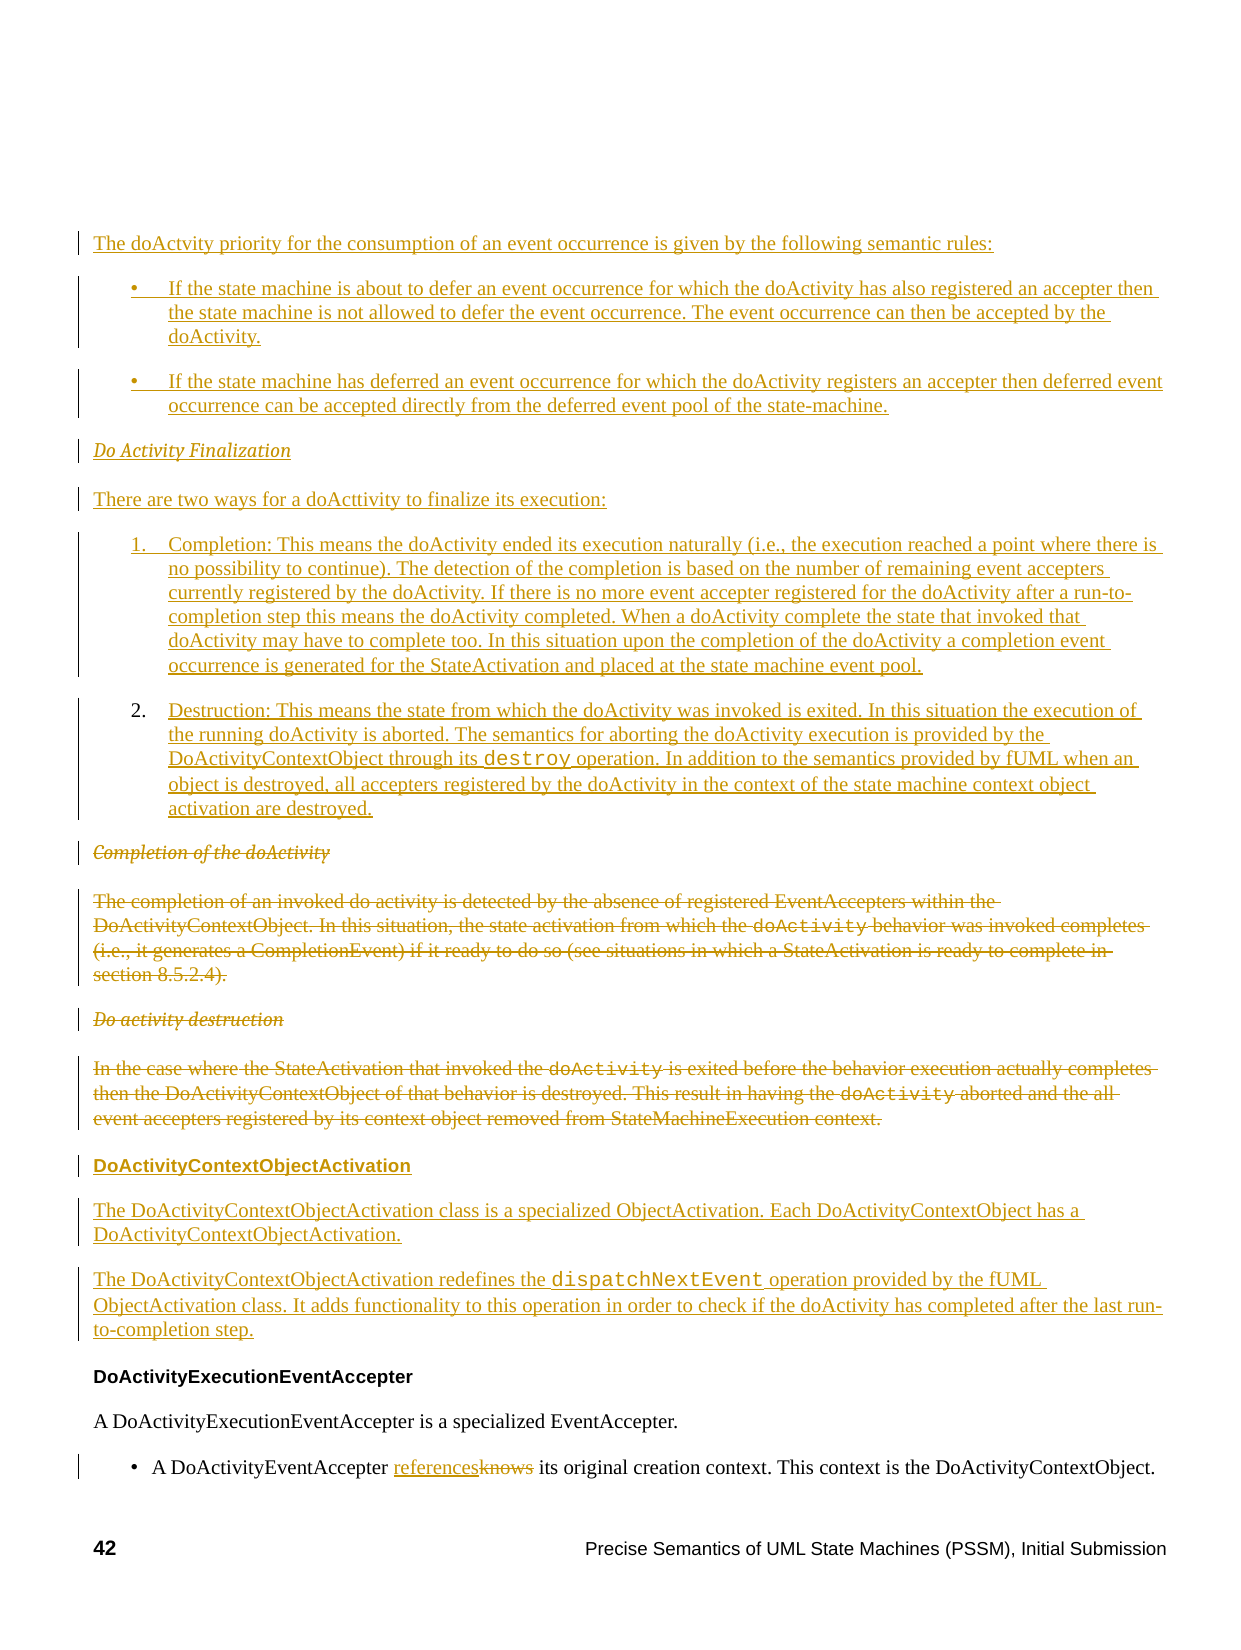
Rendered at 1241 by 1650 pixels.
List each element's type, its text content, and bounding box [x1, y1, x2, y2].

text The doActvity priority for the consumption of an event occurrence is given by the following semantic rules: [93, 231, 1164, 255]
list A DoActivityEventAccepter references its original creation context. This context is the DoActivityContextObject. [131, 1454, 1164, 1479]
list If the state machine has deferred an event occurrence for which the doActivity registers an accepter then deferred event occurrence can be accepted directly from the deferred event pool of the state-machine. [131, 369, 1164, 417]
subtitle Do Activity Finalization [93, 438, 1164, 462]
text The DoActivityContextObjectActivation class is a specialized ObjectActivation. Each DoActivityContextObject has a DoActivityContextObjectActivation. [93, 1198, 1164, 1246]
subtitle DoActivityExecutionEventAccepter [93, 1366, 1164, 1387]
subtitle DoActivityContextObjectActivation [93, 1155, 1164, 1177]
list Completion: This means the doActivity ended its execution naturally (i.e., the execution reached a point where there is no possibility to continue). The detection of the completion is based on the number of remaining event accepters currently registered by the doActivity. If there is no more event accepter registered for the doActivity after a run-to-completion step this means the doActivity completed. When a doActivity complete the state that invoked that doActivity may have to complete too. In this situation upon the completion of the doActivity a completion event occurrence is generated for the StateActivation and placed at the state machine event pool. [131, 532, 1164, 677]
text There are two ways for a doActtivity to finalize its execution: [93, 487, 1164, 511]
text The DoActivityContextObjectActivation redefines the dispatchNextEvent operation provided by the fUML ObjectActivation class. It adds functionality to this operation in order to check if the doActivity has completed after the last run-to-completion step. [93, 1267, 1164, 1341]
text A DoActivityExecutionEventAccepter is a specialized EventAccepter. [93, 1408, 1164, 1433]
list If the state machine is about to defer an event occurrence for which the doActivity has also registered an accepter then the state machine is not allowed to defer the event occurrence. The event occurrence can then be accepted by the doActivity. [131, 276, 1164, 348]
list Destruction: This means the state from which the doActivity was invoked is exited. In this situation the execution of the running doActivity is aborted. The semantics for aborting the doActivity execution is provided by the DoActivityContextObject through its destroy operation. In addition to the semantics provided by fUML when an object is destroyed, all accepters registered by the doActivity in the context of the state machine context object activation are destroyed. [131, 698, 1164, 819]
